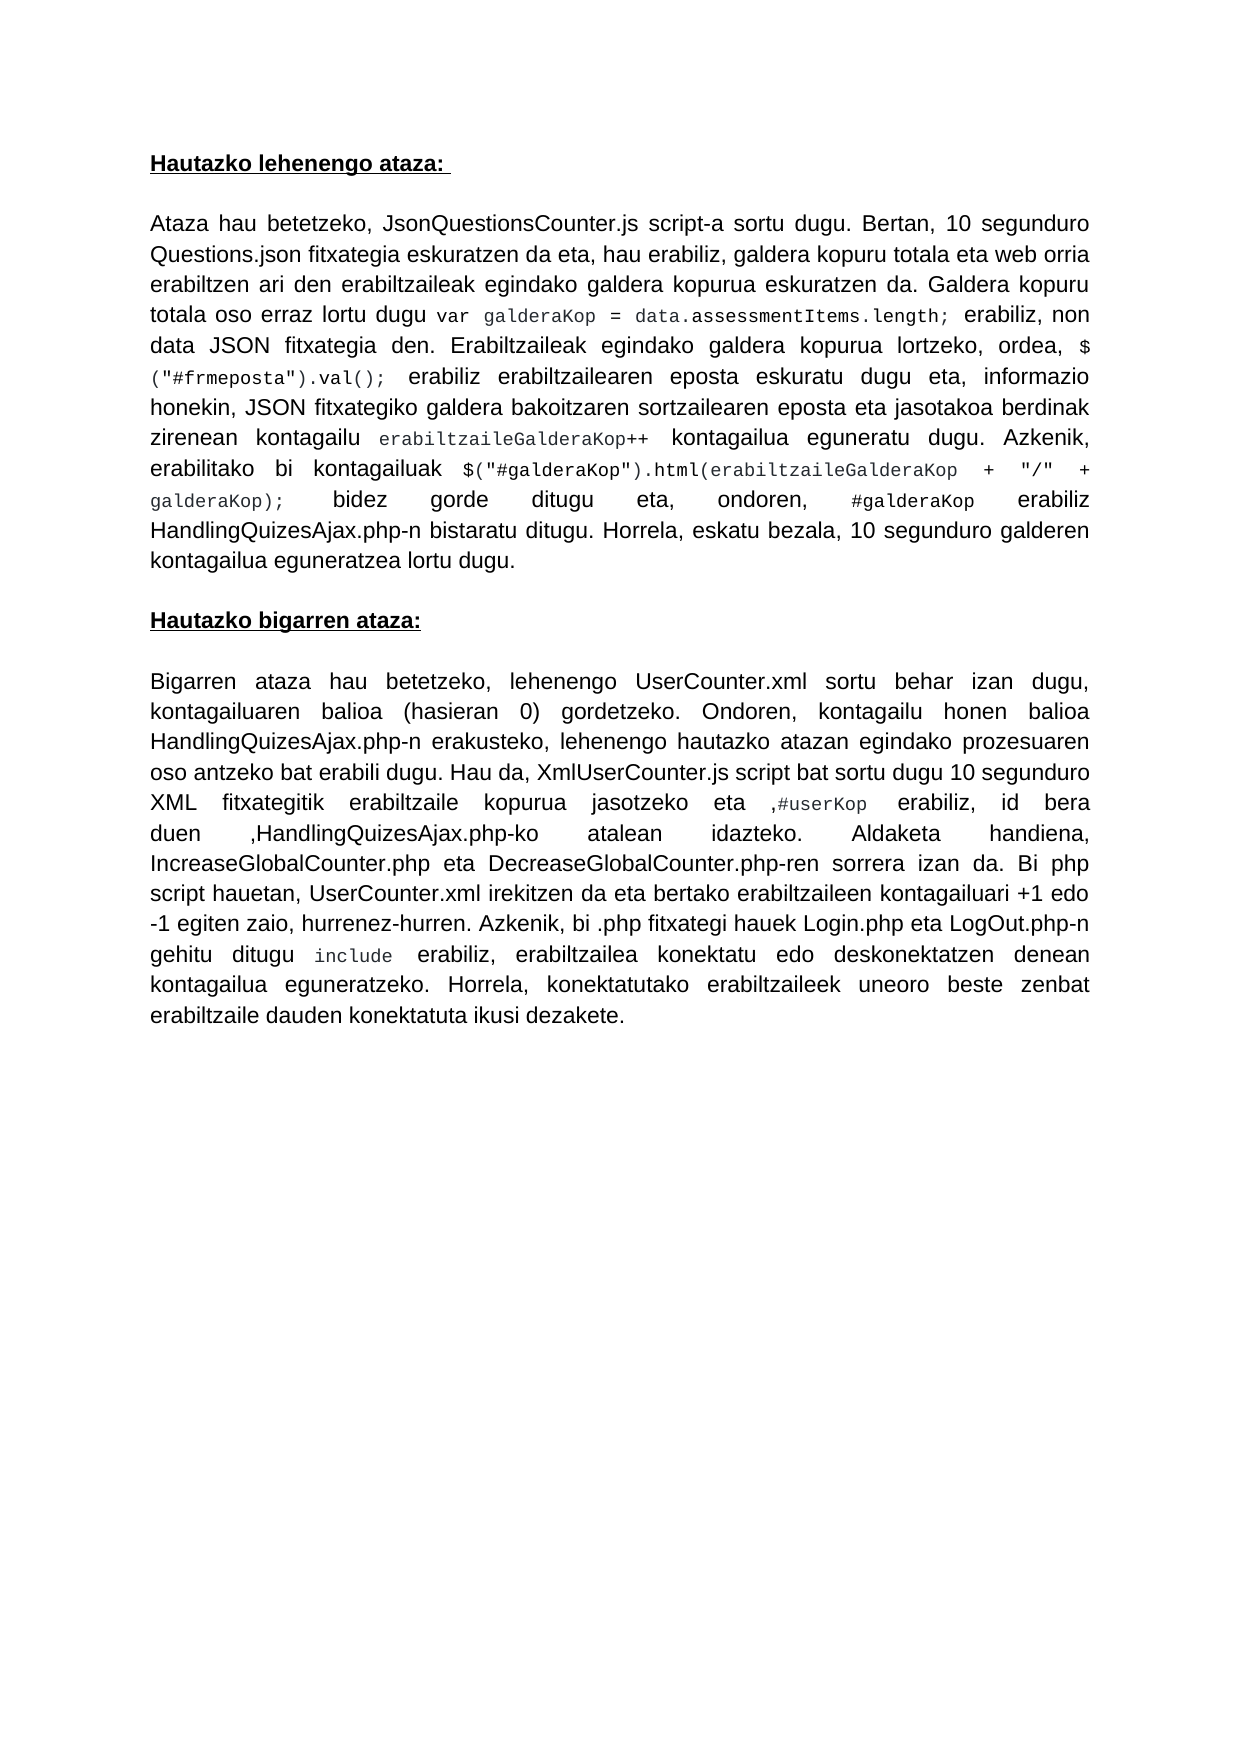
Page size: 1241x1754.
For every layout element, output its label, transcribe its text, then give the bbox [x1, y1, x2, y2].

text Ataza hau betetzeko, JsonQuestionsCounter.js script-a sortu dugu. Bertan, 10 segunduro Questions.json fitxategia eskuratzen da eta, hau erabiliz, galdera kopuru totala eta web orria erabiltzen ari den erabiltzaileak egindako galdera kopurua eskuratzen da. Galdera kopuru totala oso erraz lortu dugu var galderaKop = data.assessmentItems.length; erabiliz, non data JSON fitxategia den. Erabiltzaileak egindako galdera kopurua lortzeko, ordea, $("#frmeposta").val(); erabiliz erabiltzailearen eposta eskuratu dugu eta, informazio honekin, JSON fitxategiko galdera bakoitzaren sortzailearen eposta eta jasotakoa berdinak zirenean kontagailu erabiltzaileGalderaKop++ kontagailua eguneratu dugu. Azkenik, erabilitako bi kontagailuak $("#galderaKop").html(erabiltzaileGalderaKop + "/" + galderaKop); bidez gorde ditugu eta, ondoren, #galderaKop erabiliz HandlingQuizesAjax.php-n bistaratu ditugu. Horrela, eskatu bezala, 10 segunduro galderen kontagailua eguneratzea lortu dugu. [150, 210, 1090, 573]
text Hautazko lehenengo ataza: [150, 150, 1090, 176]
text Bigarren ataza hau betetzeko, lehenengo UserCounter.xml sortu behar izan dugu, kontagailuaren balioa (hasieran 0) gordetzeko. Ondoren, kontagailu honen balioa HandlingQuizesAjax.php-n erakusteko, lehenengo hautazko atazan egindako prozesuaren oso antzeko bat erabili dugu. Hau da, XmlUserCounter.js script bat sortu dugu 10 segunduro XML fitxategitik erabiltzaile kopurua jasotzeko eta ,#userKop erabiliz, id bera duen ,HandlingQuizesAjax.php-ko atalean idazteko. Aldaketa handiena, IncreaseGlobalCounter.php eta DecreaseGlobalCounter.php-ren sorrera izan da. Bi php script hauetan, UserCounter.xml irekitzen da eta bertako erabiltzaileen kontagailuari +1 edo -1 egiten zaio, hurrenez-hurren. Azkenik, bi .php fitxategi hauek Login.php eta LogOut.php-n gehitu ditugu include erabiliz, erabiltzailea konektatu edo deskonektatzen denean kontagailua eguneratzeko. Horrela, konektatutako erabiltzaileek uneoro beste zenbat erabiltzaile dauden konektatuta ikusi dezakete. [150, 668, 1090, 1028]
text Hautazko bigarren ataza: [150, 607, 1090, 634]
